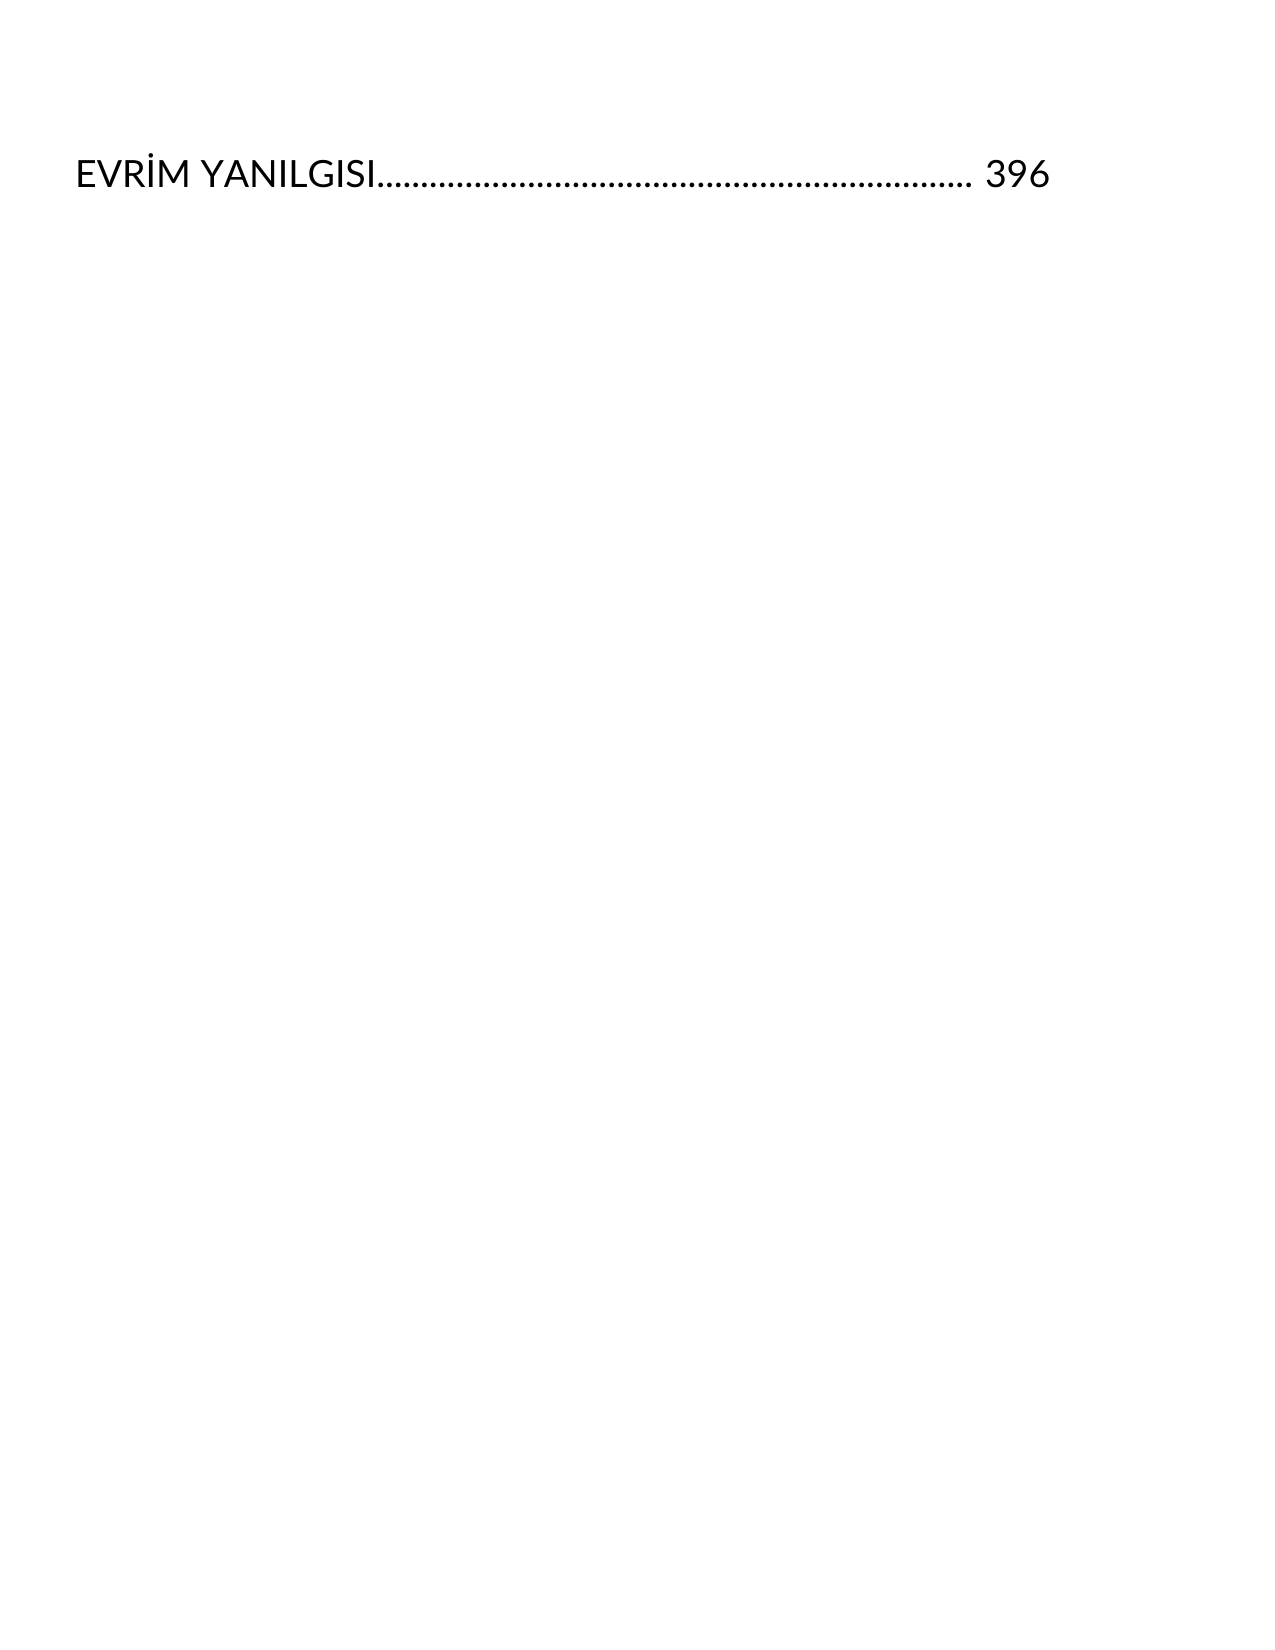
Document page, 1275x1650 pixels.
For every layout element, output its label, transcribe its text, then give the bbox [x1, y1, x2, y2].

subtitle EVRİM YANILGISI 396 [75, 150, 1200, 195]
